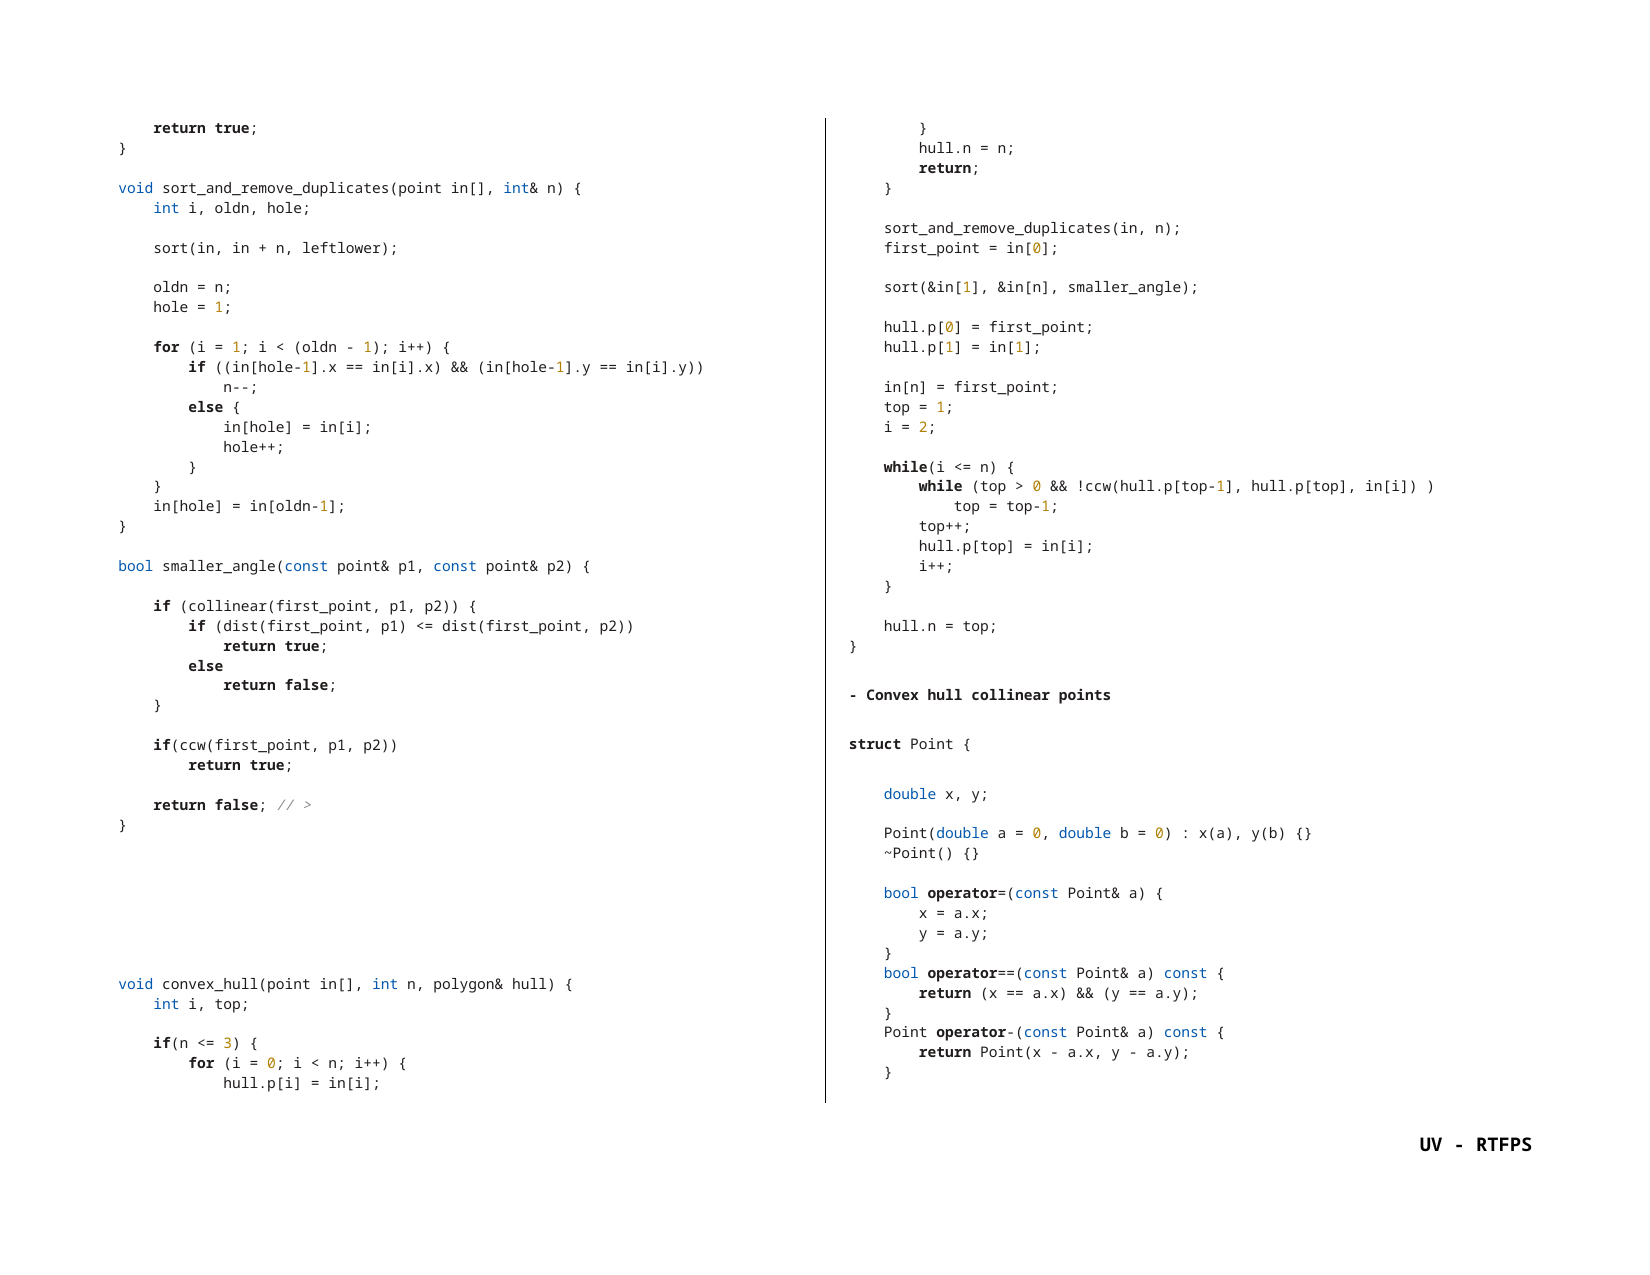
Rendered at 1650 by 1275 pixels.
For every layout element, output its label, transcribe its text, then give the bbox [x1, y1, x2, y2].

text return; [849, 158, 1532, 178]
text Point(double a = 0, double b = 0) : x(a), y(b) {} [849, 823, 1532, 843]
text for (i = 0; i < n; i++) { [118, 1053, 801, 1073]
text hull.p[1] = in[1]; [849, 337, 1532, 357]
text void convex_hull(point in[], int n, polygon& hull) { [118, 974, 801, 993]
text Point operator-(const Point& a) const { [849, 1022, 1532, 1042]
text hull.p[i] = in[i]; [118, 1073, 801, 1093]
text hole = 1; [118, 297, 801, 317]
text } [118, 476, 801, 496]
text while(i <= n) { [849, 456, 1532, 476]
text sort(&in[1], &in[n], smaller_angle); [849, 277, 1532, 297]
text hull.n = n; [849, 138, 1532, 158]
text top = top-1; [849, 496, 1532, 516]
text } [118, 138, 801, 158]
text x = a.x; [849, 903, 1532, 923]
text return (x == a.x) && (y == a.y); [849, 982, 1532, 1002]
text if(ccw(first_point, p1, p2)) [118, 735, 801, 755]
text void sort_and_remove_duplicates(point in[], int& n) { [118, 178, 801, 198]
text hull.p[0] = first_point; [849, 317, 1532, 337]
text int i, top; [118, 993, 801, 1013]
text return true; [118, 755, 801, 775]
text bool smaller_angle(const point& p1, const point& p2) { [118, 556, 801, 576]
text ~Point() {} [849, 843, 1532, 863]
text return false; [118, 675, 801, 695]
text } [118, 695, 801, 715]
text n--; [118, 377, 801, 397]
text first_point = in[0]; [849, 237, 1532, 257]
text sort(in, in + n, leftlower); [118, 237, 801, 257]
text else [118, 655, 801, 675]
text hull.p[top] = in[i]; [849, 536, 1532, 556]
text i++; [849, 556, 1532, 576]
text i = 2; [849, 417, 1532, 436]
text } [849, 118, 1532, 138]
text } [849, 1062, 1532, 1082]
text in[hole] = in[i]; [118, 417, 801, 436]
text return true; [118, 118, 801, 138]
text top = 1; [849, 397, 1532, 417]
text return Point(x - a.x, y - a.y); [849, 1042, 1532, 1062]
text } [118, 516, 801, 536]
text hull.n = top; [849, 616, 1532, 635]
text if (dist(first_point, p1) <= dist(first_point, p2)) [118, 616, 801, 635]
text while (top > 0 && !ccw(hull.p[top-1], hull.p[top], in[i]) ) [849, 476, 1532, 496]
text } [849, 576, 1532, 596]
text } [849, 178, 1532, 198]
text } [118, 814, 801, 834]
text } [849, 635, 1532, 655]
text if ((in[hole-1].x == in[i].x) && (in[hole-1].y == in[i].y)) [118, 357, 801, 377]
text bool operator=(const Point& a) { [849, 883, 1532, 903]
text } [849, 1002, 1532, 1022]
text for (i = 1; i < (oldn - 1); i++) { [118, 337, 801, 357]
text double x, y; [849, 783, 1532, 803]
text } [849, 943, 1532, 963]
text in[hole] = in[oldn-1]; [118, 496, 801, 516]
text in[n] = first_point; [849, 377, 1532, 397]
text if(n <= 3) { [118, 1033, 801, 1053]
text struct Point { [849, 734, 1532, 754]
text - Convex hull collinear points [849, 685, 1532, 705]
text y = a.y; [849, 923, 1532, 943]
text return true; [118, 635, 801, 655]
text sort_and_remove_duplicates(in, n); [849, 218, 1532, 237]
text if (collinear(first_point, p1, p2)) { [118, 596, 801, 616]
text else { [118, 397, 801, 417]
text bool operator==(const Point& a) const { [849, 963, 1532, 982]
text } [118, 456, 801, 476]
text hole++; [118, 436, 801, 456]
text return false; // > [118, 794, 801, 814]
text oldn = n; [118, 277, 801, 297]
text int i, oldn, hole; [118, 198, 801, 218]
text top++; [849, 516, 1532, 536]
